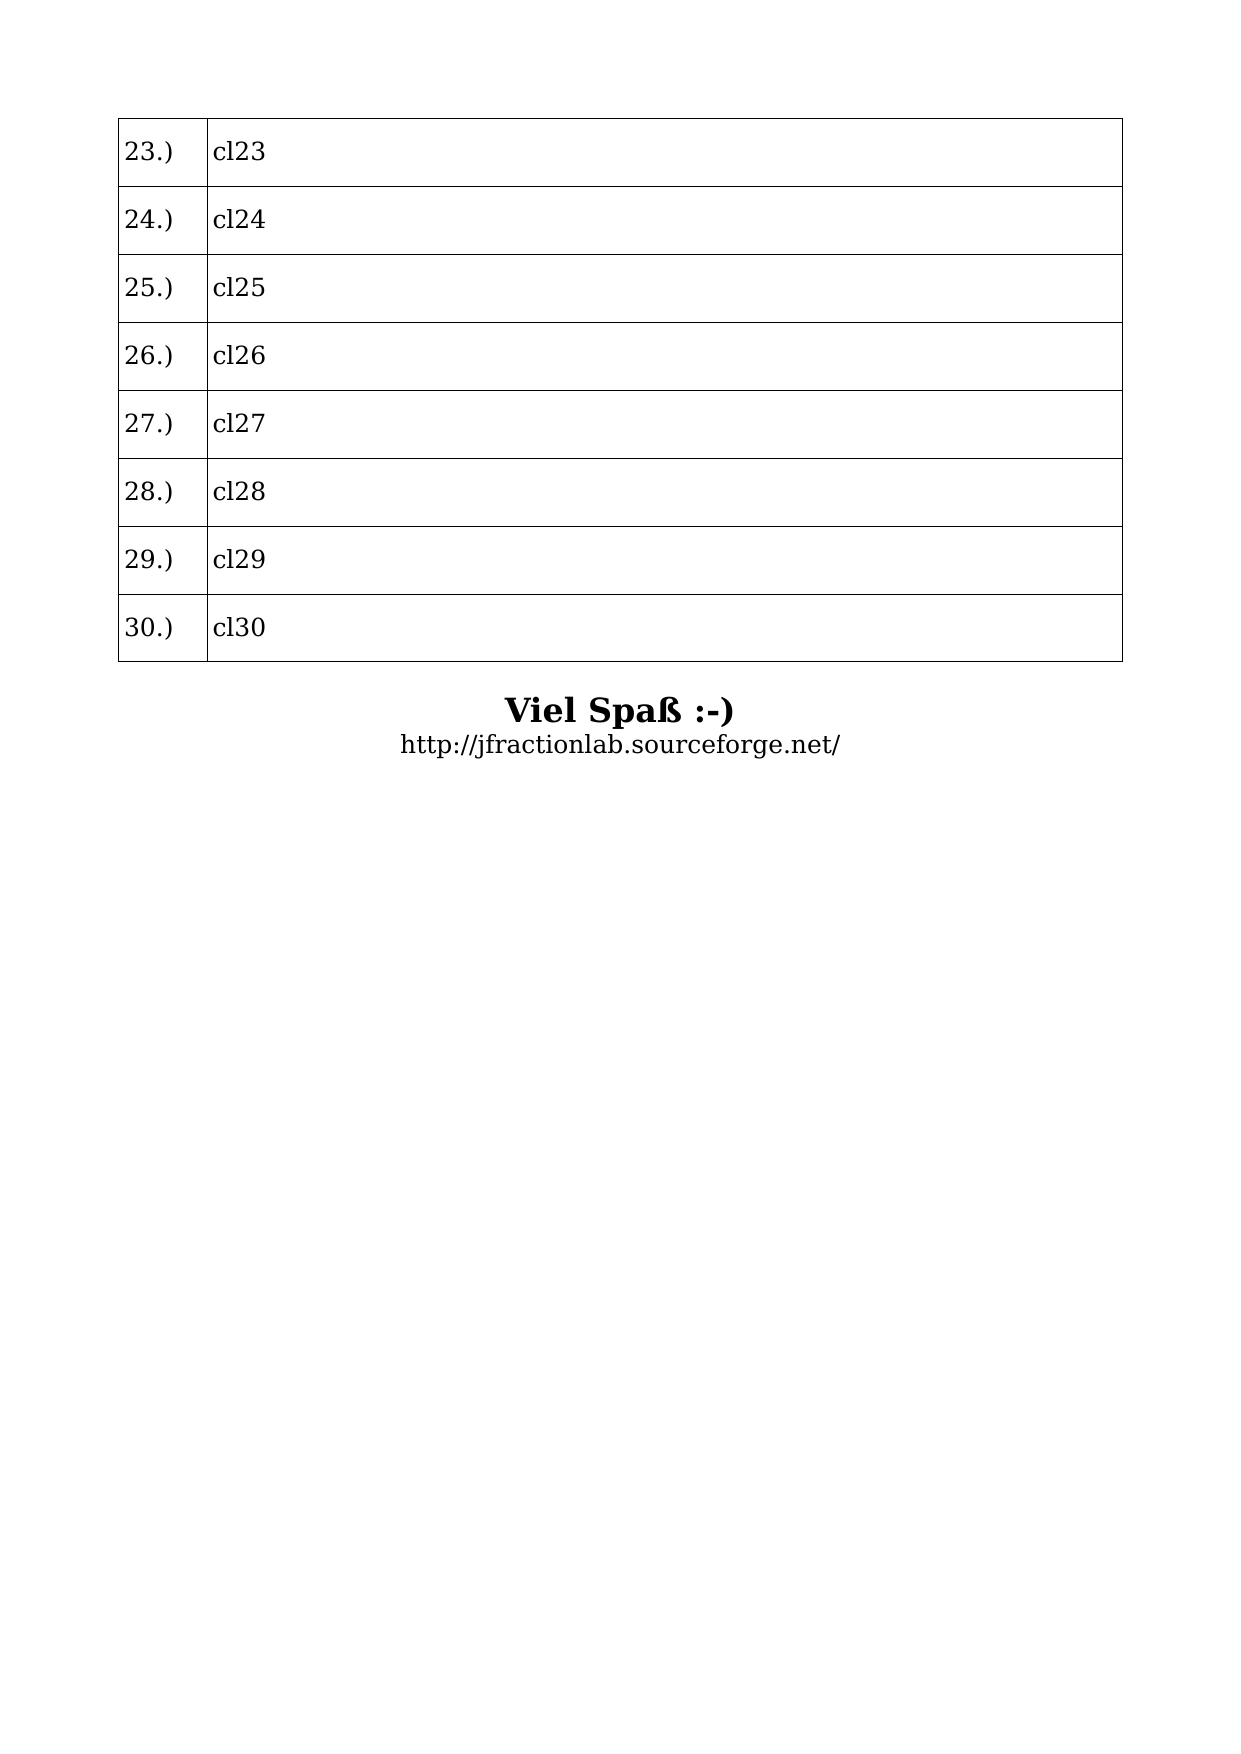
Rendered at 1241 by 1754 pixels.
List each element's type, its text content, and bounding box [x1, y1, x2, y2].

table_cell cl27 [208, 391, 1122, 458]
table_cell 30.) [119, 595, 207, 661]
table_cell cl26 [208, 323, 1122, 390]
text http://jfractionlab.sourceforge.net/ [118, 730, 1122, 759]
table_cell cl23 [208, 119, 1122, 186]
table_cell 29.) [119, 527, 207, 593]
table_cell 28.) [119, 459, 207, 526]
table_cell cl24 [208, 187, 1122, 254]
table_cell 26.) [119, 323, 207, 390]
table_cell cl25 [208, 255, 1122, 322]
table_cell 24.) [119, 187, 207, 254]
table_cell 23.) [119, 119, 207, 186]
text Viel Spaß :-) [118, 691, 1122, 730]
table_cell cl28 [208, 459, 1122, 526]
table_cell cl30 [208, 595, 1122, 661]
table_cell cl29 [208, 527, 1122, 593]
table_cell 27.) [119, 391, 207, 458]
table_cell 25.) [119, 255, 207, 322]
